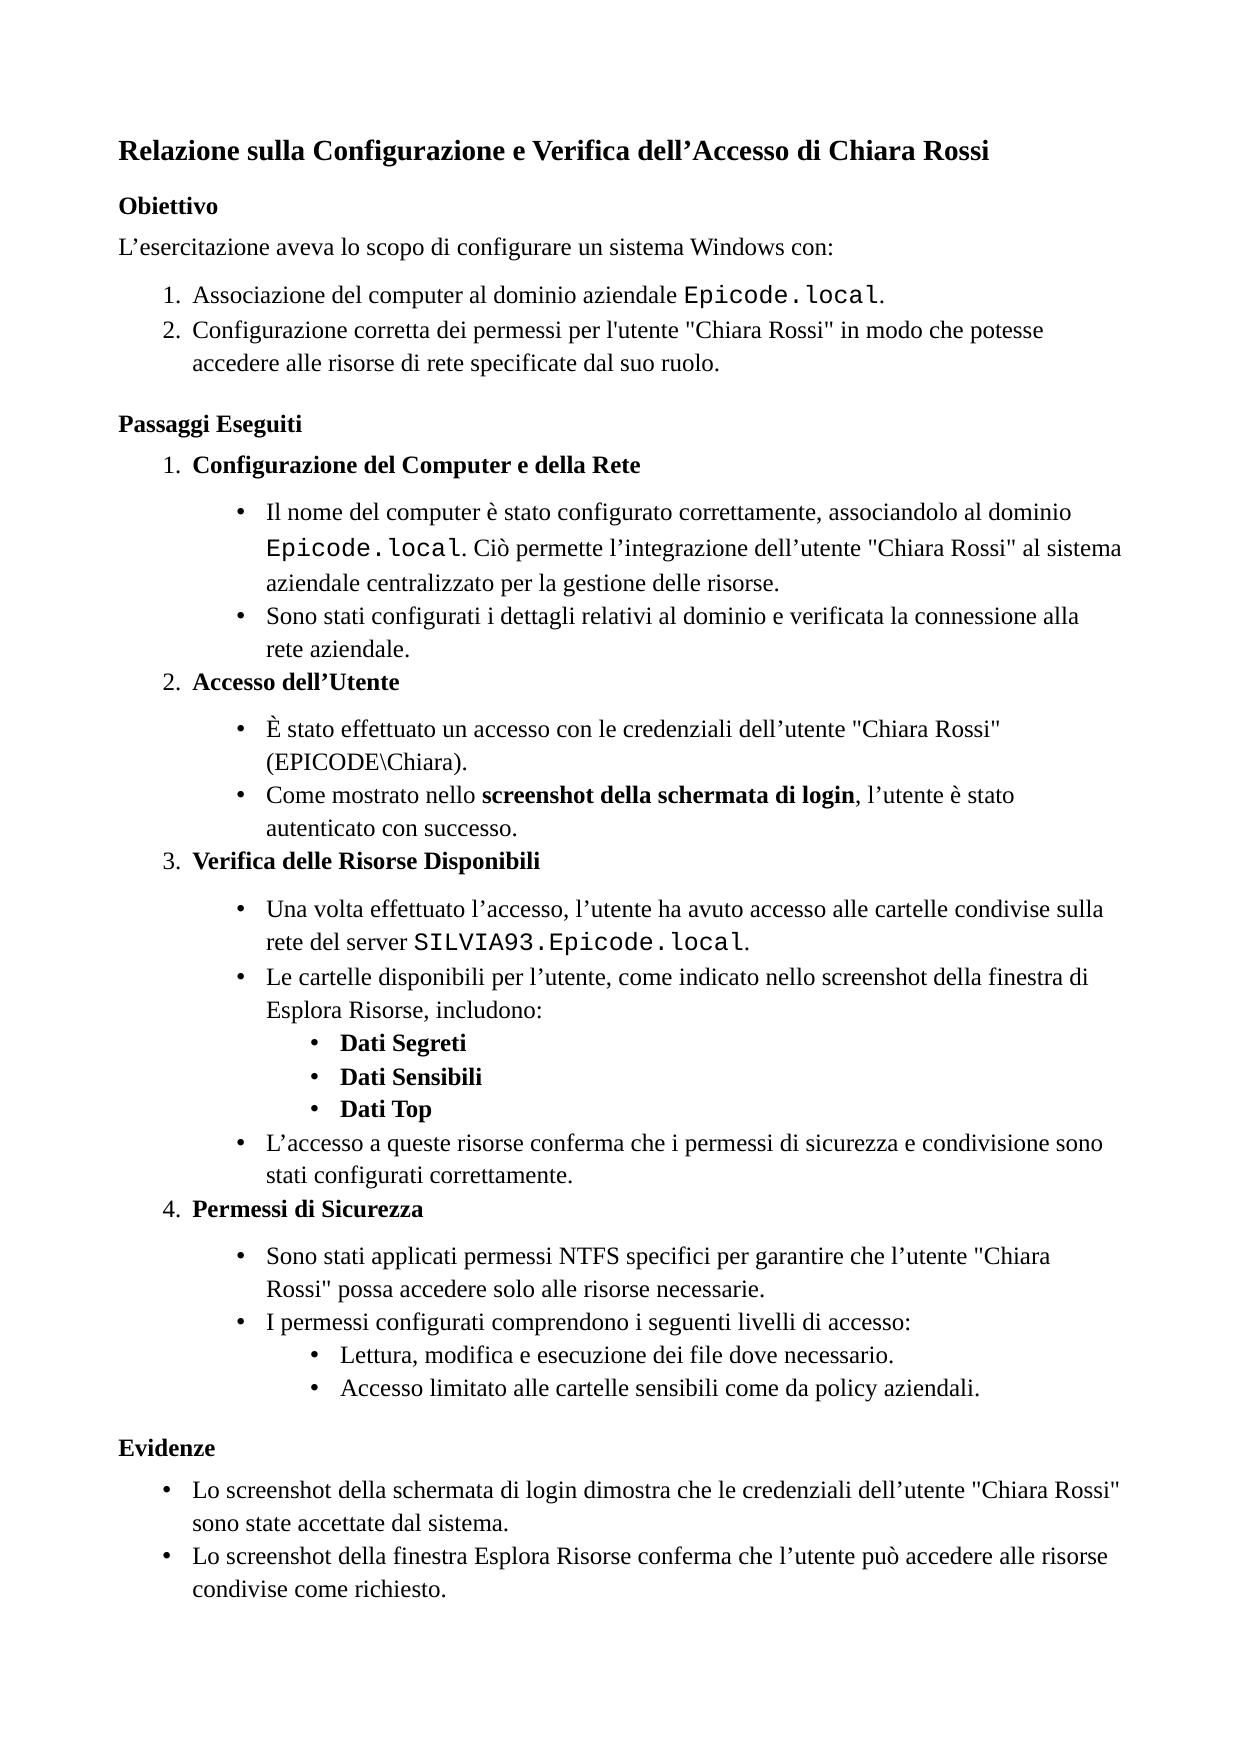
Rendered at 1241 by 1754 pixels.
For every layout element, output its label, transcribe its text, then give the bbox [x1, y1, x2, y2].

subtitle Obiettivo [118, 191, 1122, 220]
list Permessi di Sicurezza [162, 1194, 1122, 1222]
list Lo screenshot della schermata di login dimostra che le credenziali dell’utente "Chiara Rossi" sono state accettate dal sistema. [162, 1475, 1122, 1536]
list Configurazione del Computer e della Rete [162, 450, 1122, 479]
list Come mostrato nello screenshot della schermata di login, l’utente è stato autenticato con successo. [236, 780, 1122, 842]
subtitle Passaggi Eseguiti [118, 409, 1122, 437]
list Dati Segreti [310, 1028, 1122, 1057]
list Una volta effettuato l’accesso, l’utente ha avuto accesso alle cartelle condivise sulla rete del server SILVIA93.Epicode.local. [236, 894, 1122, 958]
list Associazione del computer al dominio aziendale Epicode.local. [162, 280, 1122, 311]
list Lettura, modifica e esecuzione dei file dove necessario. [310, 1340, 1122, 1369]
subtitle Evidenze [118, 1433, 1122, 1462]
list Sono stati configurati i dettagli relativi al dominio e verificata la connessione alla rete aziendale. [236, 601, 1122, 662]
text L’esercitazione aveva lo scopo di configurare un sistema Windows con: [118, 232, 1122, 261]
list Dati Top [310, 1094, 1122, 1123]
list È stato effettuato un accesso con le credenziali dell’utente "Chiara Rossi" (EPICODE\Chiara). [236, 714, 1122, 776]
subtitle Relazione sulla Configurazione e Verifica dell’Accesso di Chiara Rossi [118, 133, 1122, 166]
list Il nome del computer è stato configurato correttamente, associandolo al dominio Epicode.local. Ciò permette l’integrazione dell’utente "Chiara Rossi" al sistema aziendale centralizzato per la gestione delle risorse. [236, 497, 1122, 596]
list Lo screenshot della finestra Esplora Risorse conferma che l’utente può accedere alle risorse condivise come richiesto. [162, 1541, 1122, 1602]
list L’accesso a queste risorse conferma che i permessi di sicurezza e condivisione sono stati configurati correttamente. [236, 1128, 1122, 1189]
list Configurazione corretta dei permessi per l'utente "Chiara Rossi" in modo che potesse accedere alle risorse di rete specificate dal suo ruolo. [162, 316, 1122, 377]
list Dati Sensibili [310, 1062, 1122, 1090]
list Verifica delle Risorse Disponibili [162, 846, 1122, 875]
list Sono stati applicati permessi NTFS specifici per garantire che l’utente "Chiara Rossi" possa accedere solo alle risorse necessarie. [236, 1241, 1122, 1303]
list Le cartelle disponibili per l’utente, come indicato nello screenshot della finestra di Esplora Risorse, includono: [236, 962, 1122, 1024]
list Accesso dell’Utente [162, 667, 1122, 696]
list Accesso limitato alle cartelle sensibili come da policy aziendali. [310, 1373, 1122, 1402]
list I permessi configurati comprendono i seguenti livelli di accesso: [236, 1307, 1122, 1336]
